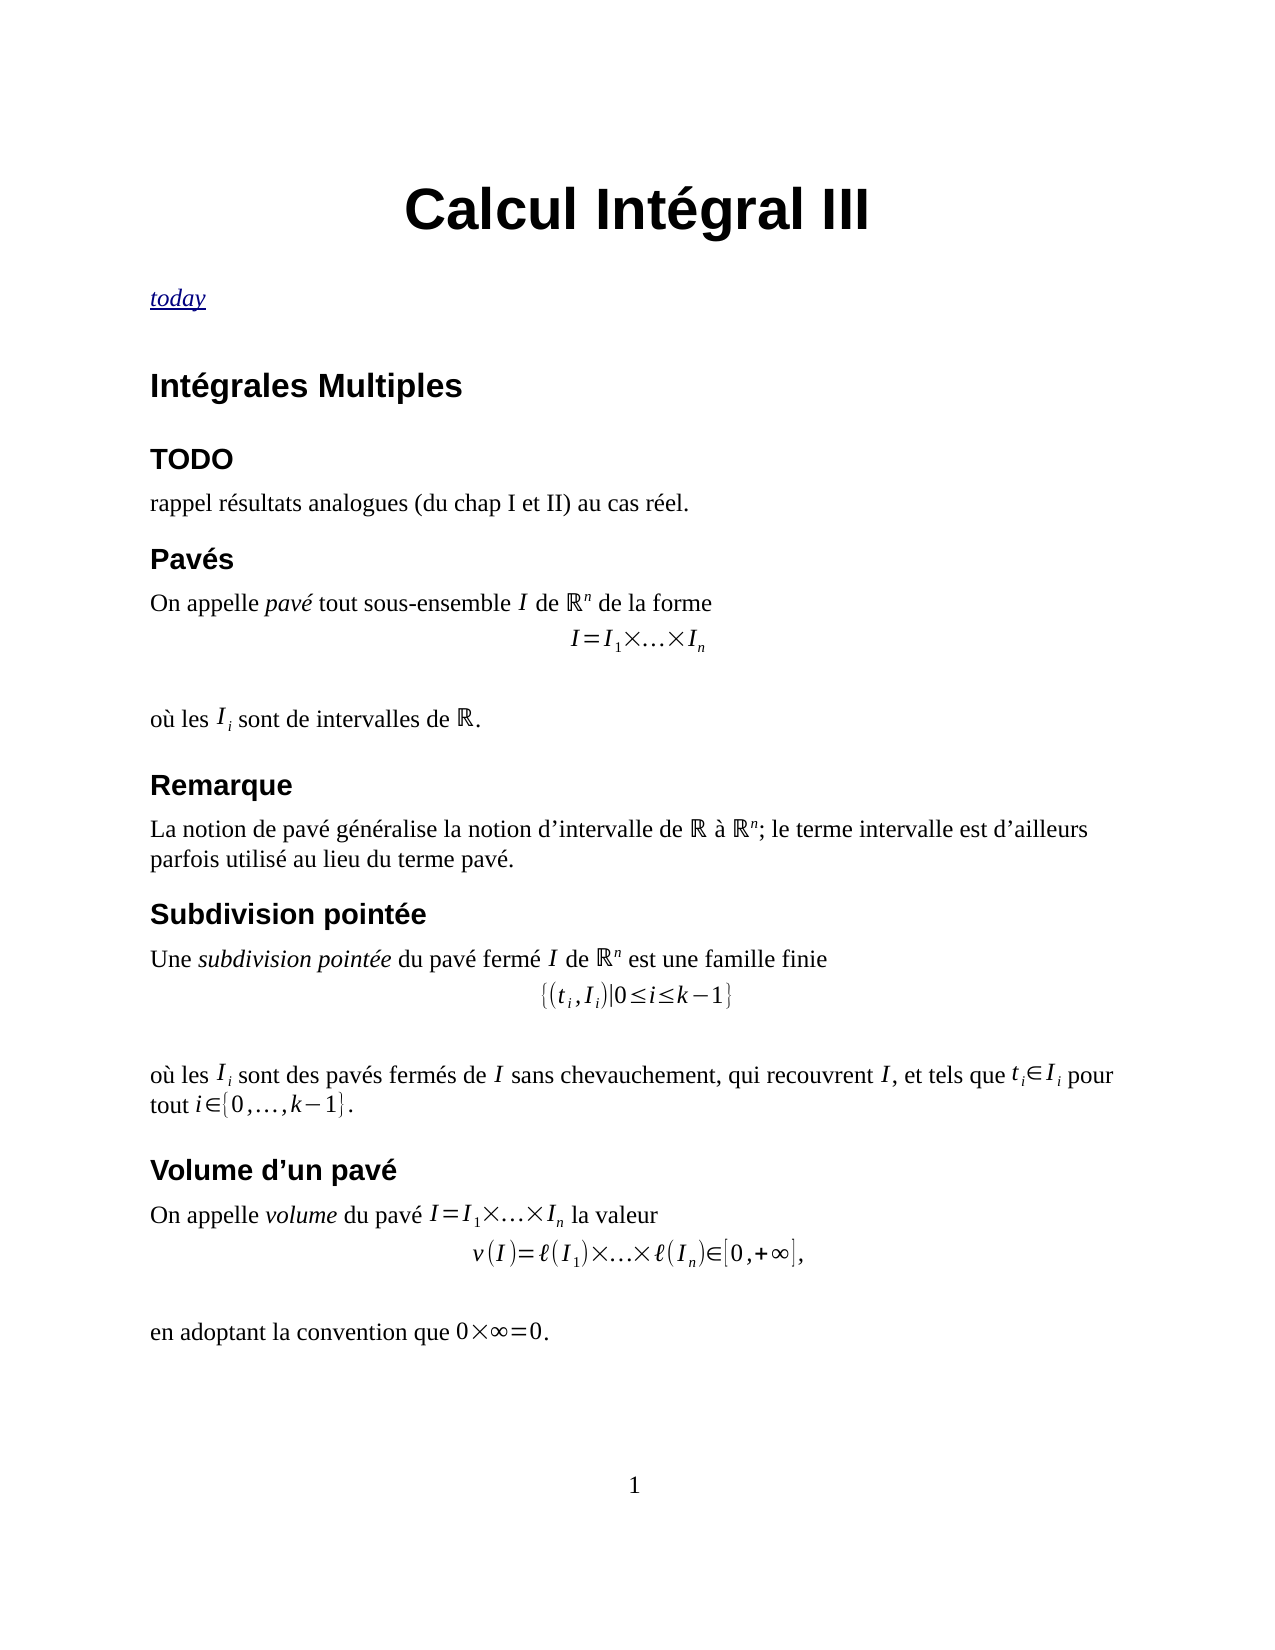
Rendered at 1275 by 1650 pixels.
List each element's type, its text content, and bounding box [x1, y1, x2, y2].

subtitle Remarque [150, 768, 1125, 802]
text On appelle volume du pavé la valeur [150, 1199, 1125, 1231]
text rappel résultats analogues (du chap I et II) au cas réel. [150, 488, 1125, 517]
text today [150, 283, 1125, 312]
text où les sont de intervalles de . [150, 703, 1125, 734]
text Une subdivision pointée du pavé fermé de est une famille finie [150, 943, 1125, 973]
subtitle TODO [150, 442, 1125, 476]
subtitle Subdivision pointée [150, 897, 1125, 931]
text en adoptant la convention que . [150, 1317, 1125, 1346]
text On appelle pavé tout sous-ensemble de de la forme [150, 588, 1125, 617]
title Calcul Intégral III [150, 175, 1125, 242]
subtitle Volume d’un pavé [150, 1153, 1125, 1187]
subtitle Pavés [150, 542, 1125, 575]
text où les sont des pavés fermés de sans chevauchement, qui recouvrent , et tels que pour tout [150, 1059, 1125, 1119]
subtitle Intégrales Multiples [150, 366, 1125, 404]
text La notion de pavé généralise la notion d’intervalle de à ; le terme intervalle est d’ailleurs parfois utilisé au lieu du terme pavé. [150, 814, 1125, 872]
